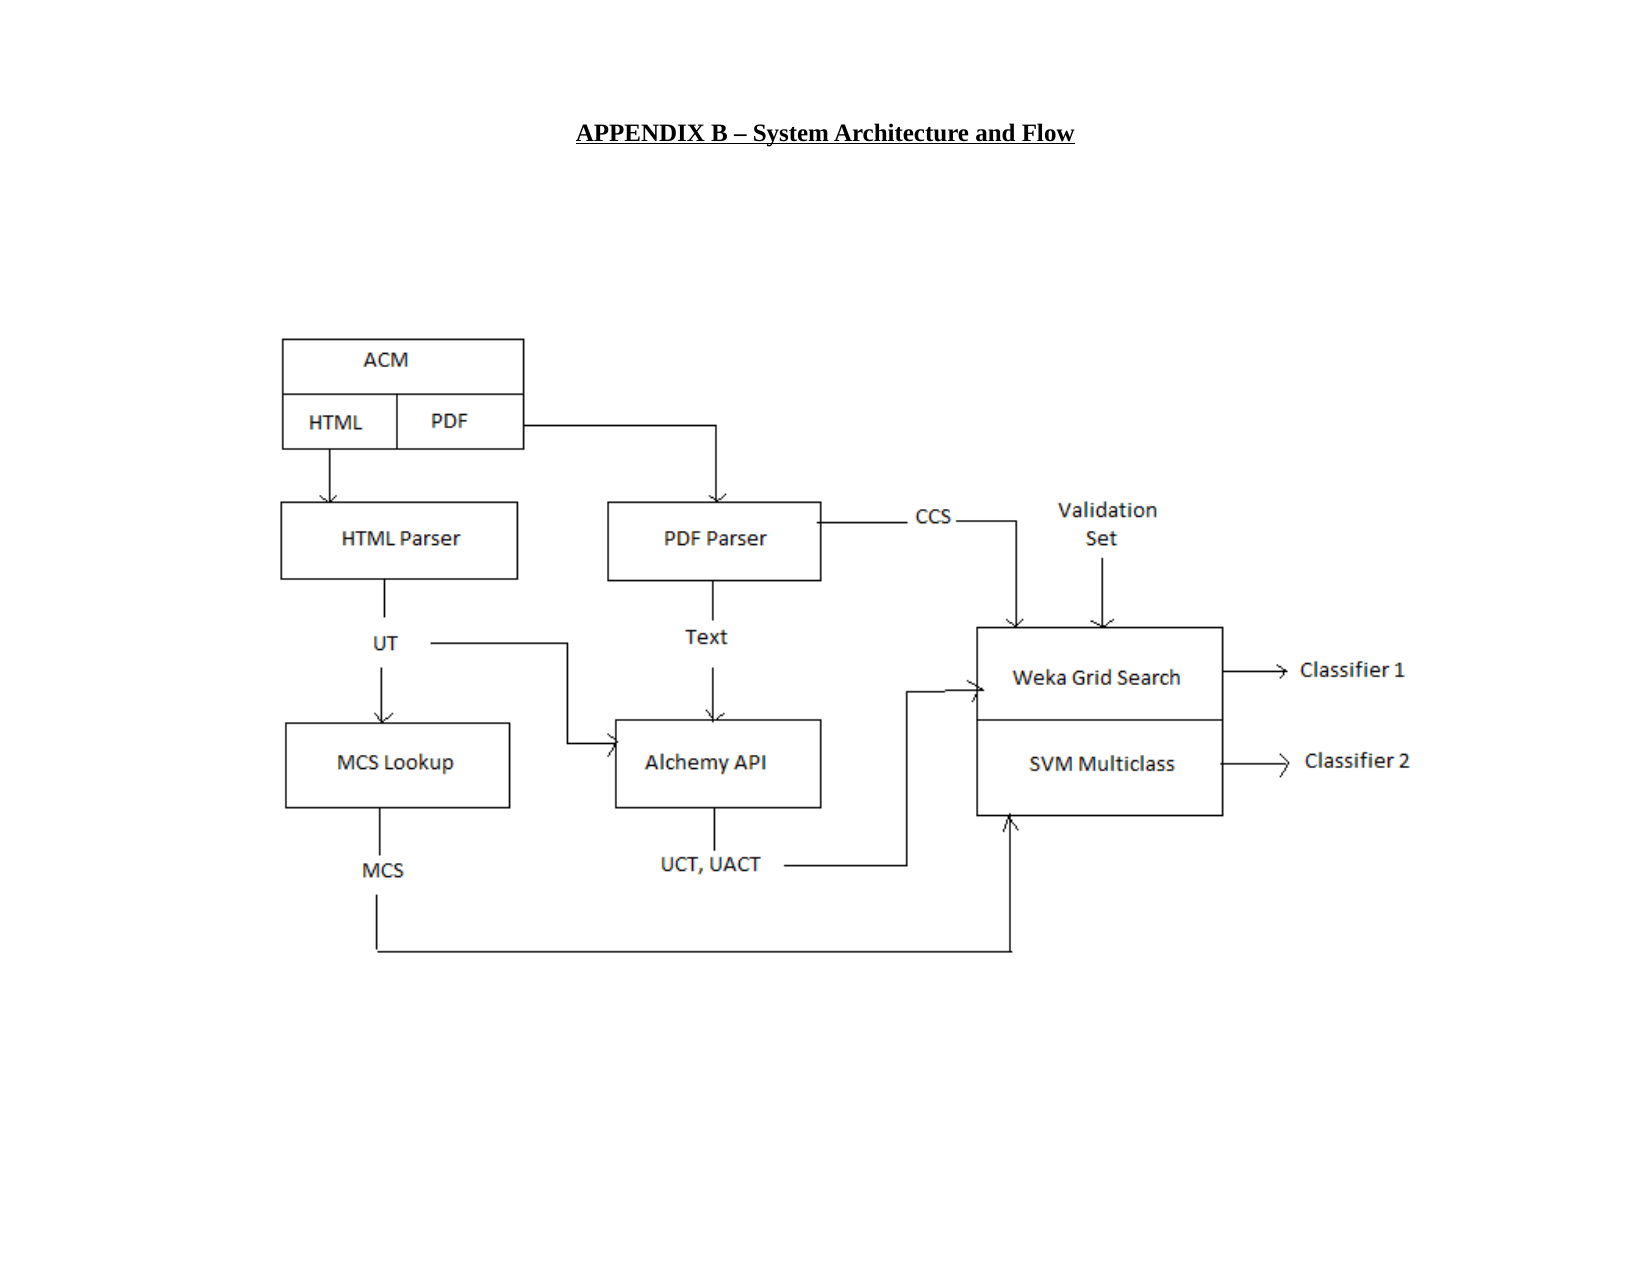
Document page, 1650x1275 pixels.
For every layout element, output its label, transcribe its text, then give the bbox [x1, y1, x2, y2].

text APPENDIX B – System Architecture and Flow [118, 118, 1532, 147]
picture [201, 296, 1427, 1003]
